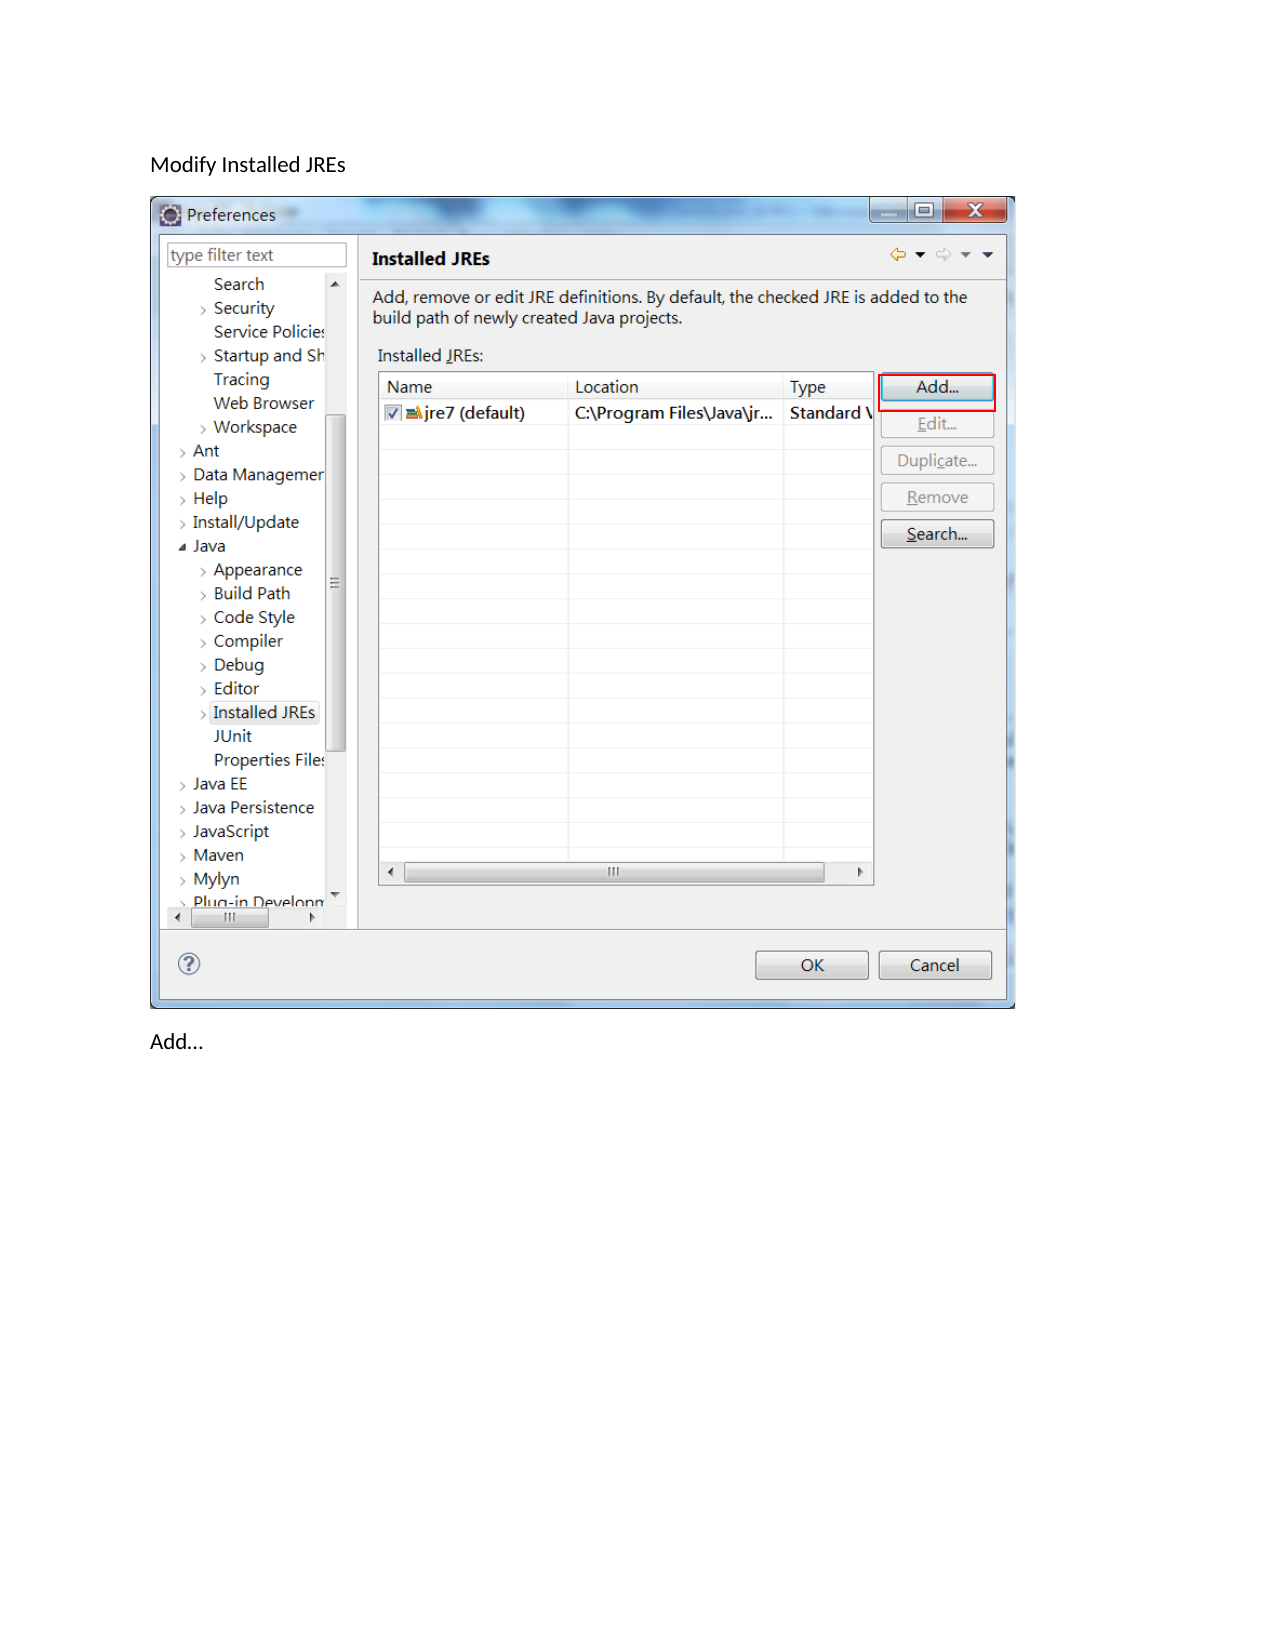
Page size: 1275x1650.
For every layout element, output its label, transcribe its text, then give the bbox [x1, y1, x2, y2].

text Add… [150, 1027, 1125, 1055]
text Modify Installed JREs [150, 150, 1125, 178]
